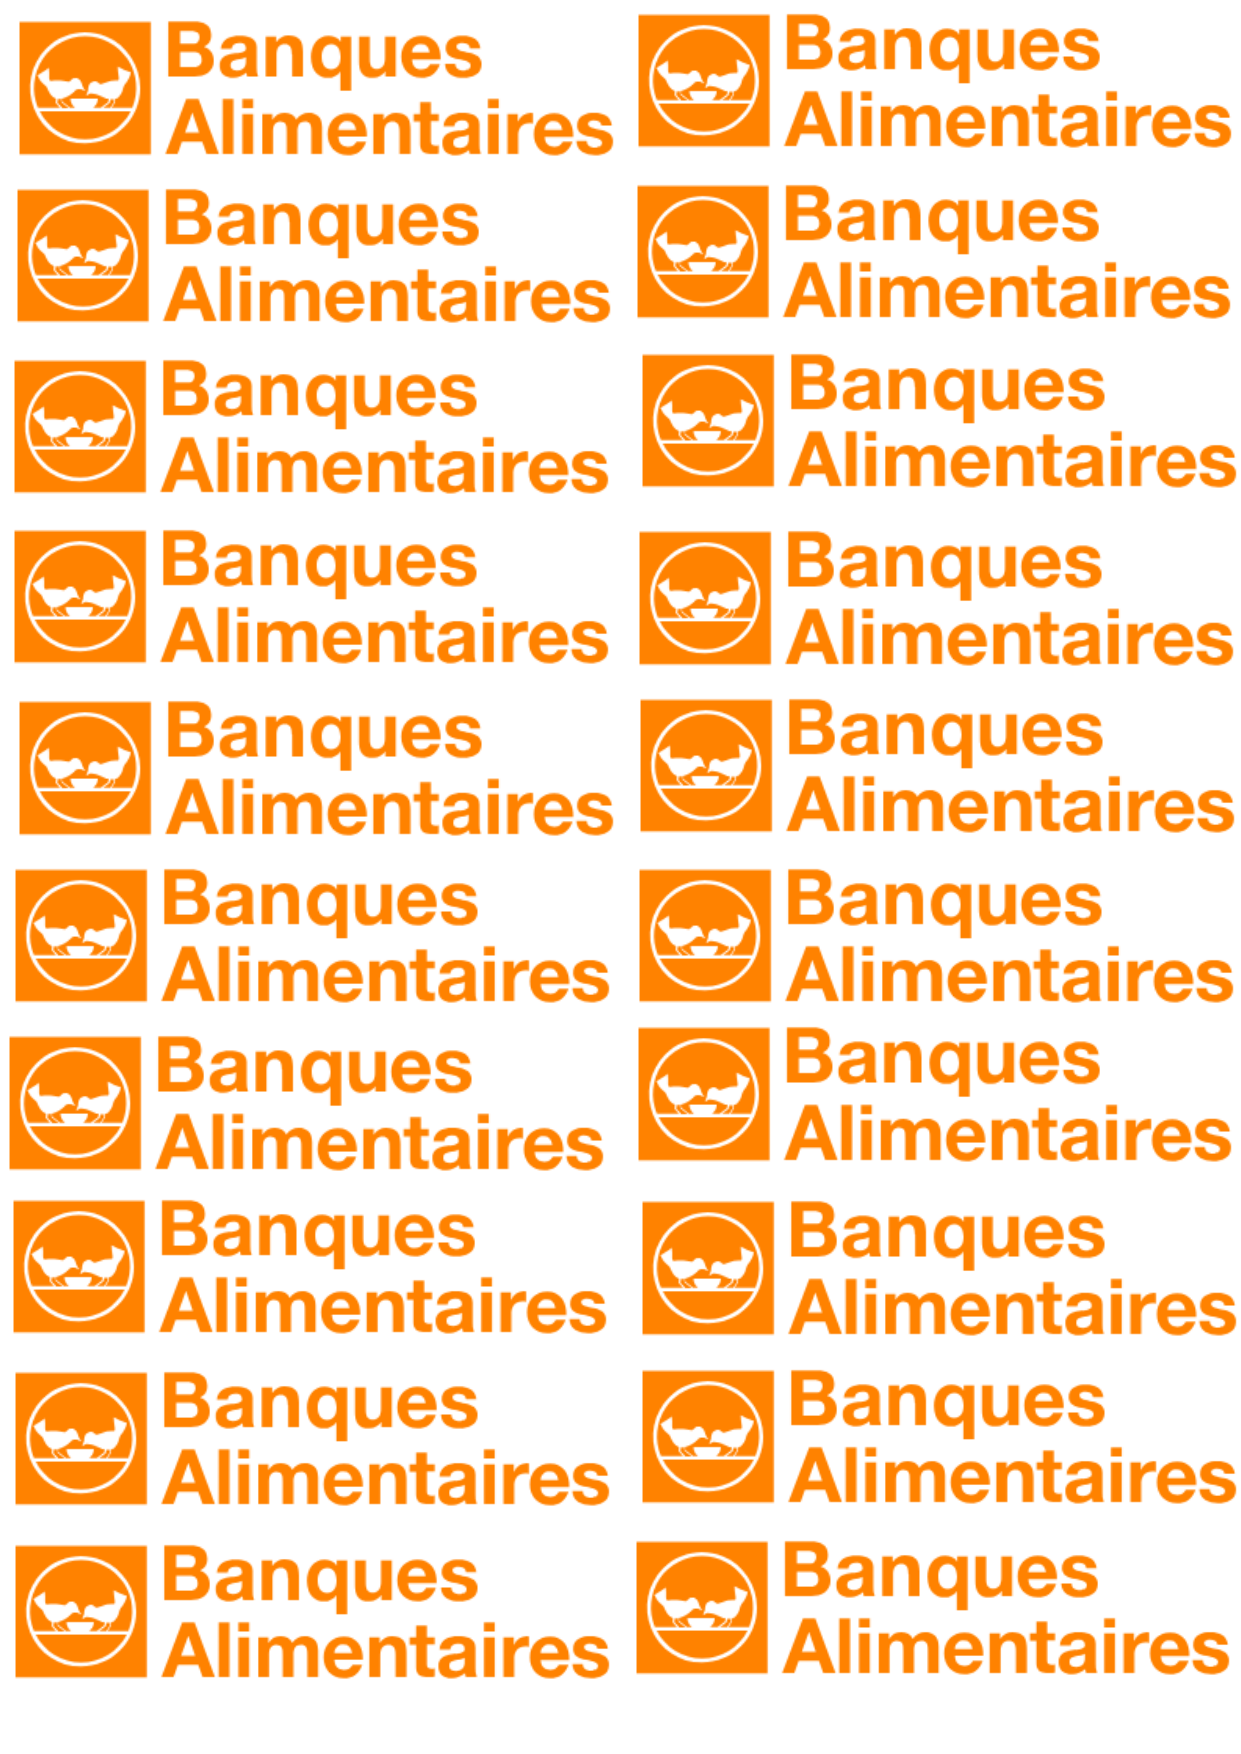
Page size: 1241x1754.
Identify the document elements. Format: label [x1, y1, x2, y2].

picture [12, 692, 618, 839]
picture [631, 5, 1236, 151]
picture [633, 690, 1239, 836]
picture [6, 1191, 611, 1337]
picture [635, 1361, 1240, 1507]
picture [632, 522, 1238, 669]
picture [10, 180, 615, 326]
picture [7, 521, 613, 667]
picture [12, 12, 618, 159]
picture [635, 1192, 1240, 1339]
picture [629, 1532, 1234, 1678]
picture [8, 1363, 613, 1509]
picture [8, 860, 614, 1006]
picture [8, 1536, 613, 1682]
picture [631, 1019, 1236, 1165]
picture [632, 860, 1238, 1006]
picture [2, 1027, 608, 1174]
picture [635, 345, 1240, 491]
picture [630, 176, 1235, 322]
picture [7, 351, 613, 497]
